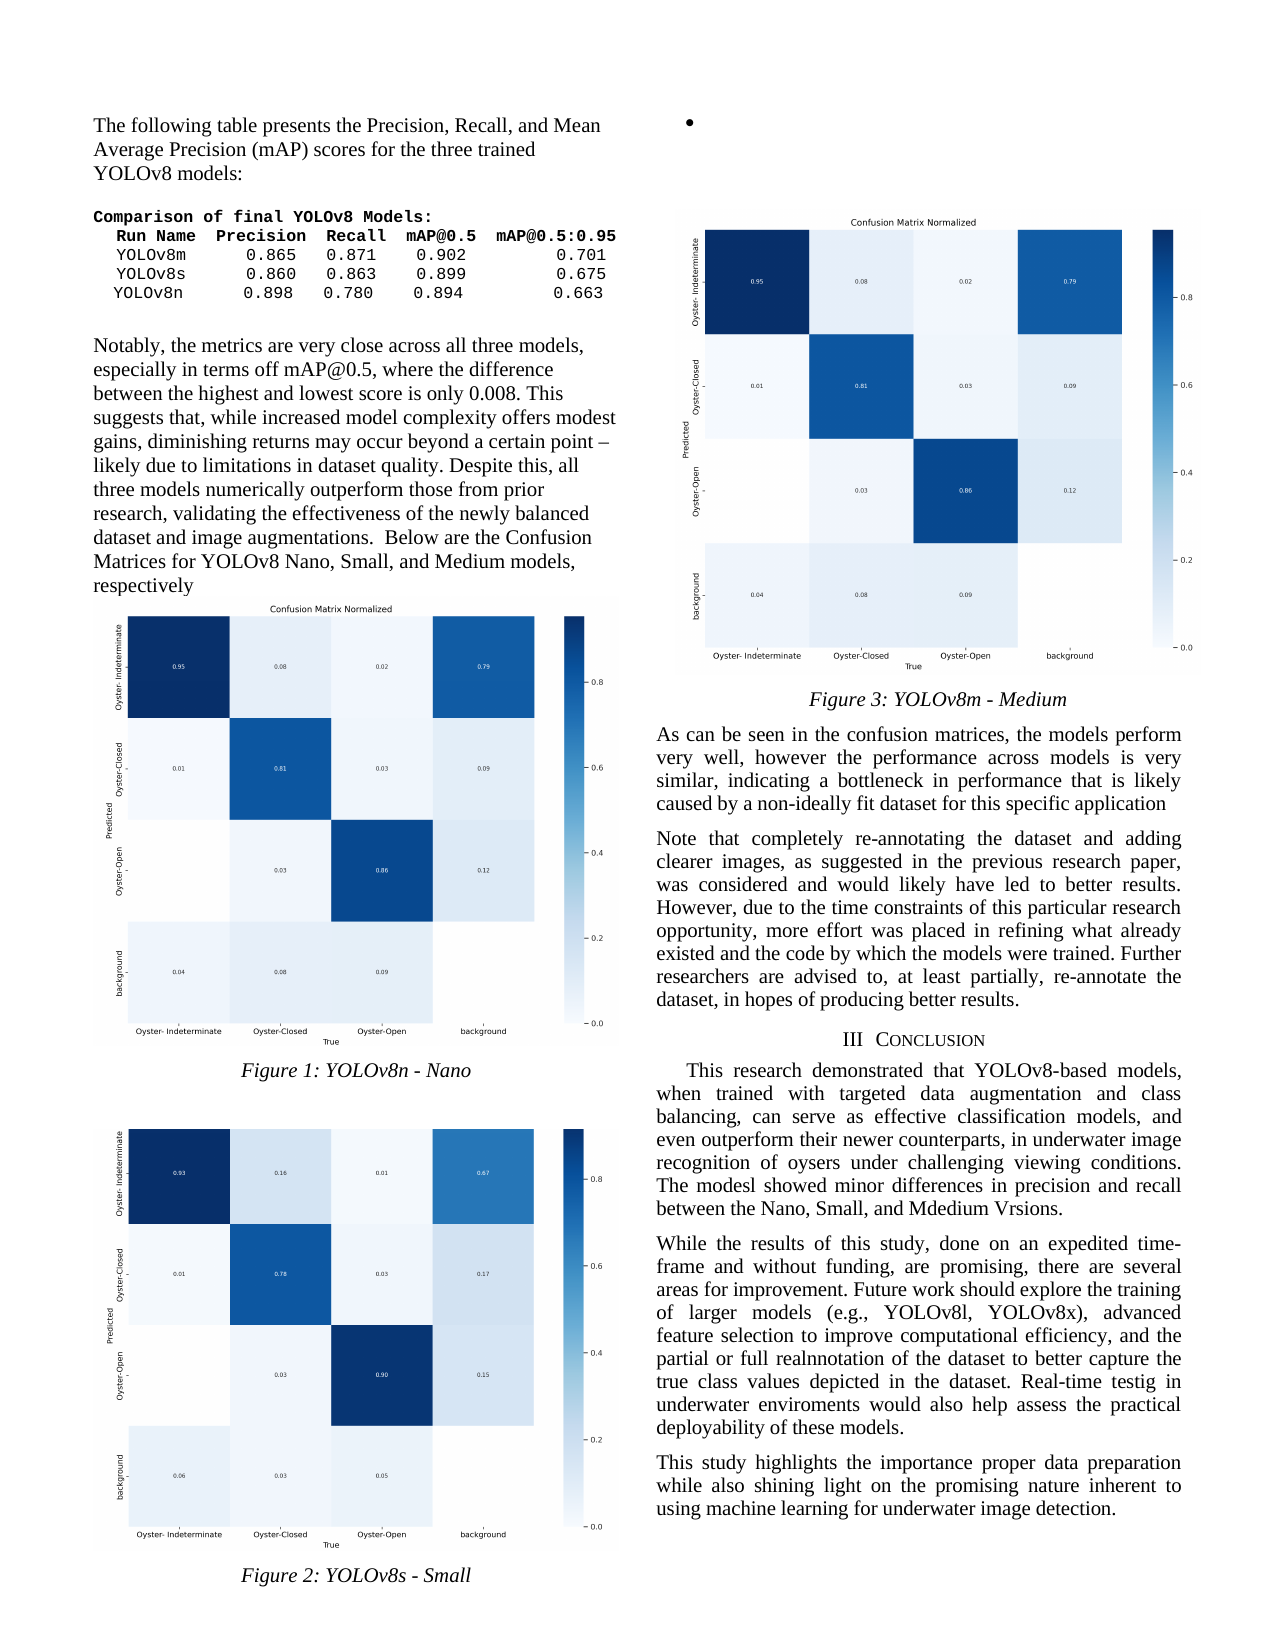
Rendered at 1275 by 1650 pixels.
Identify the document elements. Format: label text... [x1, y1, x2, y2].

text The following table presents the Precision, Recall, and Mean Average Precision (mAP) scores for the three trained YOLOv8 models: [93, 112, 619, 185]
text This research demonstrated that YOLOv8-based models, when trained with targeted data augmentation and class balancing, can serve as effective classification models, and even outperform their newer counterparts, in underwater image recognition of oysers under challenging viewing conditions. The modesl showed minor differences in precision and recall between the Nano, Small, and Mdedium Vrsions. [656, 1060, 1182, 1220]
text YOLOv8s 0.860 0.863 0.899 0.675 [93, 265, 619, 284]
list As can be seen in the confusion matrices, the models perform very well, however the performance across models is very similar, indicating a bottleneck in performance that is likely caused by a non-ideally fit dataset for this specific application [656, 183, 1201, 815]
text While the results of this study, done on an expedited time-frame and without funding, are promising, there are several areas for improvement. Future work should explore the training of larger models (e.g., YOLOv8l, YOLOv8x), advanced feature selection to improve computational efficiency, and the partial or full realnnotation of the dataset to better capture the true class values depicted in the dataset. Real-time testig in underwater enviroments would also help assess the practical deployability of these models. [656, 1232, 1182, 1439]
list Note that completely re-annotating the dataset and adding clearer images, as suggested in the previous research paper, was considered and would likely have led to better results. However, due to the time constraints of this particular research opportunity, more effort was placed in refining what already existed and the code by which the models were trained. Further researchers are advised to, at least partially, re-annotate the dataset, in hopes of producing better results. [656, 827, 1182, 1011]
text YOLOv8m 0.865 0.871 0.902 0.701 [93, 246, 619, 265]
text Run Name Precision Recall mAP@0.5 mAP@0.5:0.95 [93, 228, 619, 246]
subtitle Conclusion [656, 1027, 1182, 1051]
text Notably, the metrics are very close across all three models, especially in terms off mAP@0.5, where the difference between the highest and lowest score is only 0.008. This suggests that, while increased model complexity offers modest gains, diminishing returns may occur beyond a certain point – likely due to limitations in dataset quality. Despite this, all three models numerically outperform those from prior research, validating the effectiveness of the newly balanced dataset and image augmentations. Below are the Confusion Matrices for YOLOv8 Nano, Small, and Medium models, respectively [93, 332, 619, 596]
picture [675, 209, 1201, 675]
picture [93, 1129, 619, 1551]
text YOLOv8n 0.898 0.780 0.894 0.663 [93, 284, 619, 303]
text Comparison of final YOLOv8 Models: [93, 209, 619, 228]
list Figure 3: YOLOv8m - Medium [675, 675, 1201, 711]
text This study highlights the importance proper data preparation while also shining light on the promising nature inherent to using machine learning for underwater image detection. [656, 1451, 1182, 1520]
text Figure 1: YOLOv8n - Nano [93, 1046, 619, 1082]
picture [93, 596, 619, 1046]
list Figure 2: YOLOv8s - Small [93, 1551, 619, 1587]
